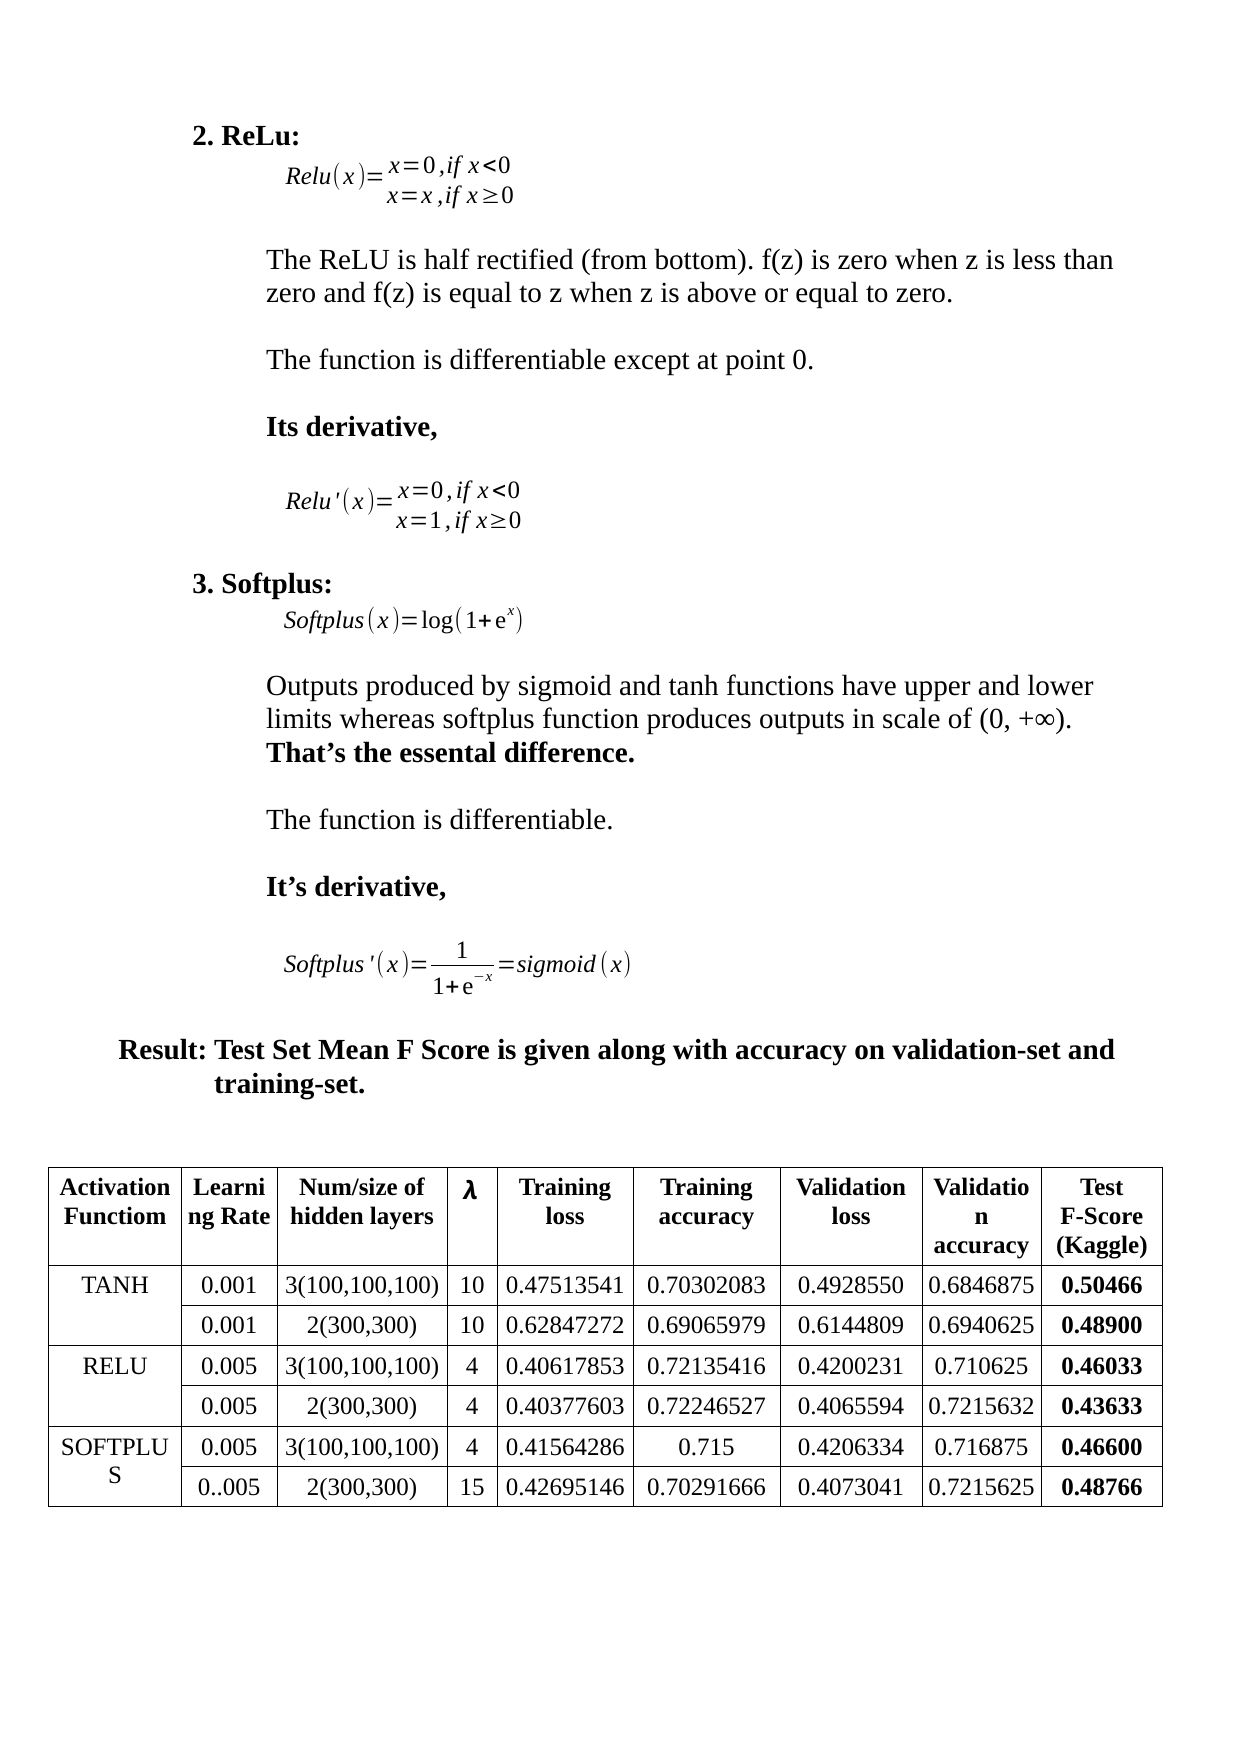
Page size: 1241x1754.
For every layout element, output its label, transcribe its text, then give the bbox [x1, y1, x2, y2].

table_cell 0.48900 [1042, 1306, 1162, 1345]
table_cell 4 [448, 1427, 497, 1466]
table_cell 4 [448, 1386, 497, 1426]
text Result: Test Set Mean F Score is given along with accuracy on validation-set and training-set. [118, 1032, 1122, 1099]
table_cell 2(300,300) [278, 1386, 447, 1426]
table_cell 0..005 [182, 1467, 277, 1506]
text The function is differentiable. [118, 802, 1122, 836]
table_cell 0.6144809 [781, 1306, 922, 1345]
table_cell 0.7215625 [923, 1467, 1041, 1506]
table_cell 0.710625 [923, 1346, 1041, 1385]
table_header Activation Functiom [49, 1168, 181, 1264]
table_cell 0.001 [182, 1266, 277, 1305]
table_cell 0.005 [182, 1346, 277, 1385]
table_cell 0.72135416 [634, 1346, 780, 1385]
text 3. Softplus: [118, 567, 1122, 600]
table_cell 0.46600 [1042, 1427, 1162, 1466]
table_cell 10 [448, 1306, 497, 1345]
table_cell 3(100,100,100) [278, 1346, 447, 1385]
table_cell 0.40377603 [498, 1386, 633, 1426]
table_cell 0.46033 [1042, 1346, 1162, 1385]
table_cell 0.716875 [923, 1427, 1041, 1466]
table_cell 0.4065594 [781, 1386, 922, 1426]
table_header Learning Rate [182, 1168, 277, 1264]
table_cell 2(300,300) [278, 1467, 447, 1506]
table_cell 0.47513541 [498, 1266, 633, 1305]
table_cell 0.62847272 [498, 1306, 633, 1345]
table_cell 0.001 [182, 1306, 277, 1345]
table_cell 0.43633 [1042, 1386, 1162, 1426]
table_cell 10 [448, 1266, 497, 1305]
table_cell 0.6940625 [923, 1306, 1041, 1345]
table_cell 0.48766 [1042, 1467, 1162, 1506]
table_cell 3(100,100,100) [278, 1427, 447, 1466]
table_cell 0.40617853 [498, 1346, 633, 1385]
table_cell 0.50466 [1042, 1266, 1162, 1305]
table_cell 0.4206334 [781, 1427, 922, 1466]
table_cell 0.41564286 [498, 1427, 633, 1466]
table_header Training loss [498, 1168, 633, 1264]
table_cell TANH [49, 1266, 181, 1345]
text 2. ReLu: [118, 118, 1122, 152]
table_cell 0.72246527 [634, 1386, 780, 1426]
table_cell 0.42695146 [498, 1467, 633, 1506]
table_header λ [448, 1168, 497, 1264]
table_cell 4 [448, 1346, 497, 1385]
table_cell RELU [49, 1346, 181, 1426]
table_cell SOFTPLUS [49, 1427, 181, 1506]
table_cell 0.4928550 [781, 1266, 922, 1305]
table_cell 0.70302083 [634, 1266, 780, 1305]
table_cell 0.005 [182, 1427, 277, 1466]
table_cell 3(100,100,100) [278, 1266, 447, 1305]
table_cell 0.4073041 [781, 1467, 922, 1506]
table_cell 15 [448, 1467, 497, 1506]
table_cell 0.005 [182, 1386, 277, 1426]
text Outputs produced by sigmoid and tanh functions have upper and lower limits whereas softplus function produces outputs in scale of (0, +∞). That’s the essental difference. [118, 668, 1122, 769]
table_cell 0.715 [634, 1427, 780, 1466]
text The ReLU is half rectified (from bottom). f(z) is zero when z is less than zero and f(z) is equal to z when z is above or equal to zero. [118, 242, 1122, 309]
text It’s derivative, [118, 869, 1122, 903]
text Its derivative, [118, 409, 1122, 443]
table_header Validation accuracy [923, 1168, 1041, 1264]
table_cell 0.69065979 [634, 1306, 780, 1345]
table_cell 0.4200231 [781, 1346, 922, 1385]
table_header Training accuracy [634, 1168, 780, 1264]
table_cell 0.6846875 [923, 1266, 1041, 1305]
table_cell 0.70291666 [634, 1467, 780, 1506]
table_cell 2(300,300) [278, 1306, 447, 1345]
text The function is differentiable except at point 0. [118, 342, 1122, 376]
table_header Num/size of hidden layers [278, 1168, 447, 1264]
table_cell 0.7215632 [923, 1386, 1041, 1426]
table_header Test F-Score (Kaggle) [1042, 1168, 1162, 1264]
table_header Validation loss [781, 1168, 922, 1264]
